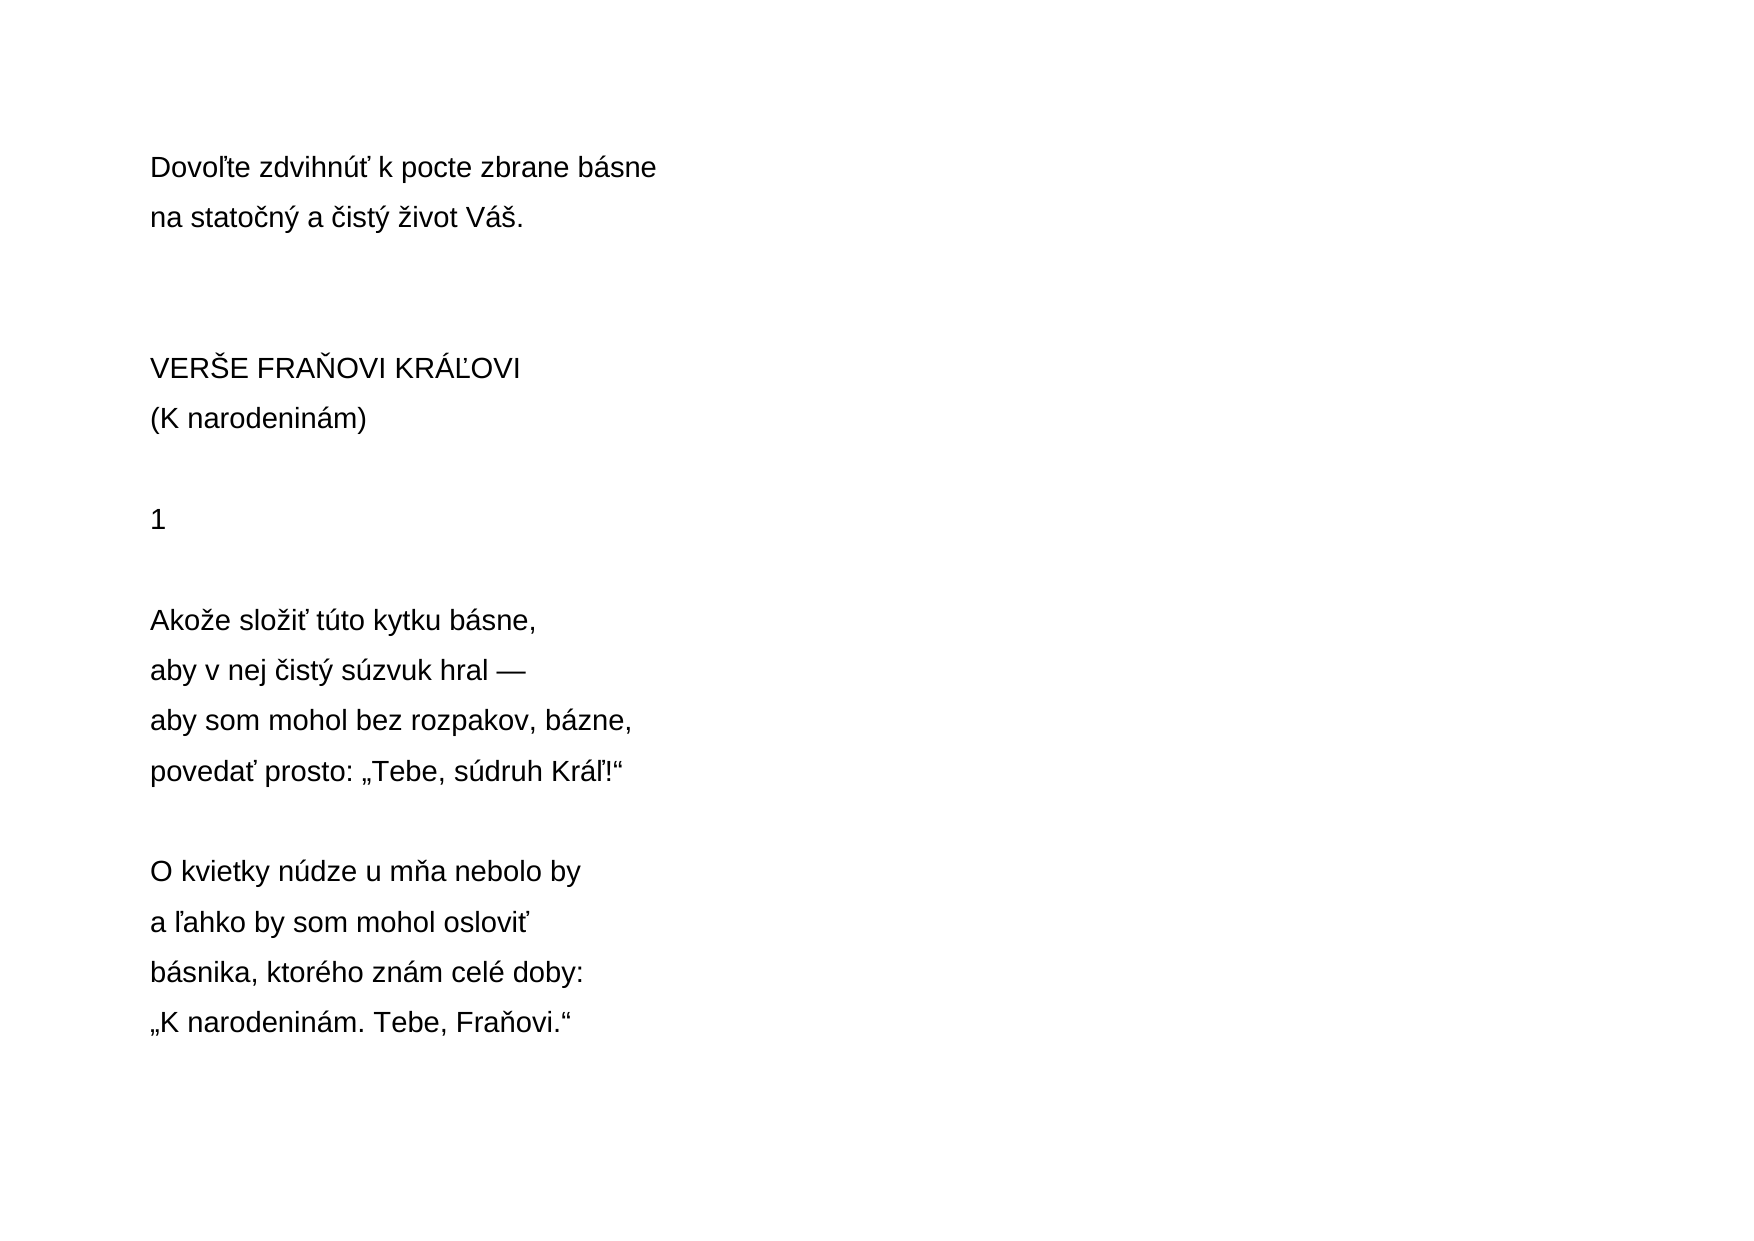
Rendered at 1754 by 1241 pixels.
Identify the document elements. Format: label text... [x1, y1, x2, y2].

text (K narodeninám) [150, 402, 1243, 435]
text O kvietky núdze u mňa nebolo by [150, 854, 1243, 888]
text aby v nej čistý súzvuk hral — [150, 653, 1243, 687]
text aby som mohol bez rozpakov, bázne, [150, 703, 1243, 737]
text 1 [150, 502, 1243, 536]
text VERŠE FRAŇOVI KRÁĽOVI [150, 351, 1243, 385]
text povedať prosto: „Tebe, súdruh Kráľ!“ [150, 754, 1243, 787]
text na statočný a čistý život Váš. [150, 200, 1243, 234]
text „K narodeninám. Tebe, Fraňovi.“ [150, 1005, 1243, 1039]
text a ľahko by som mohol osloviť [150, 905, 1243, 938]
text Dovoľte zdvihnúť k pocte zbrane básne [150, 150, 1243, 183]
text Akože složiť túto kytku básne, [150, 603, 1243, 636]
text básnika, ktorého znám celé doby: [150, 955, 1243, 988]
